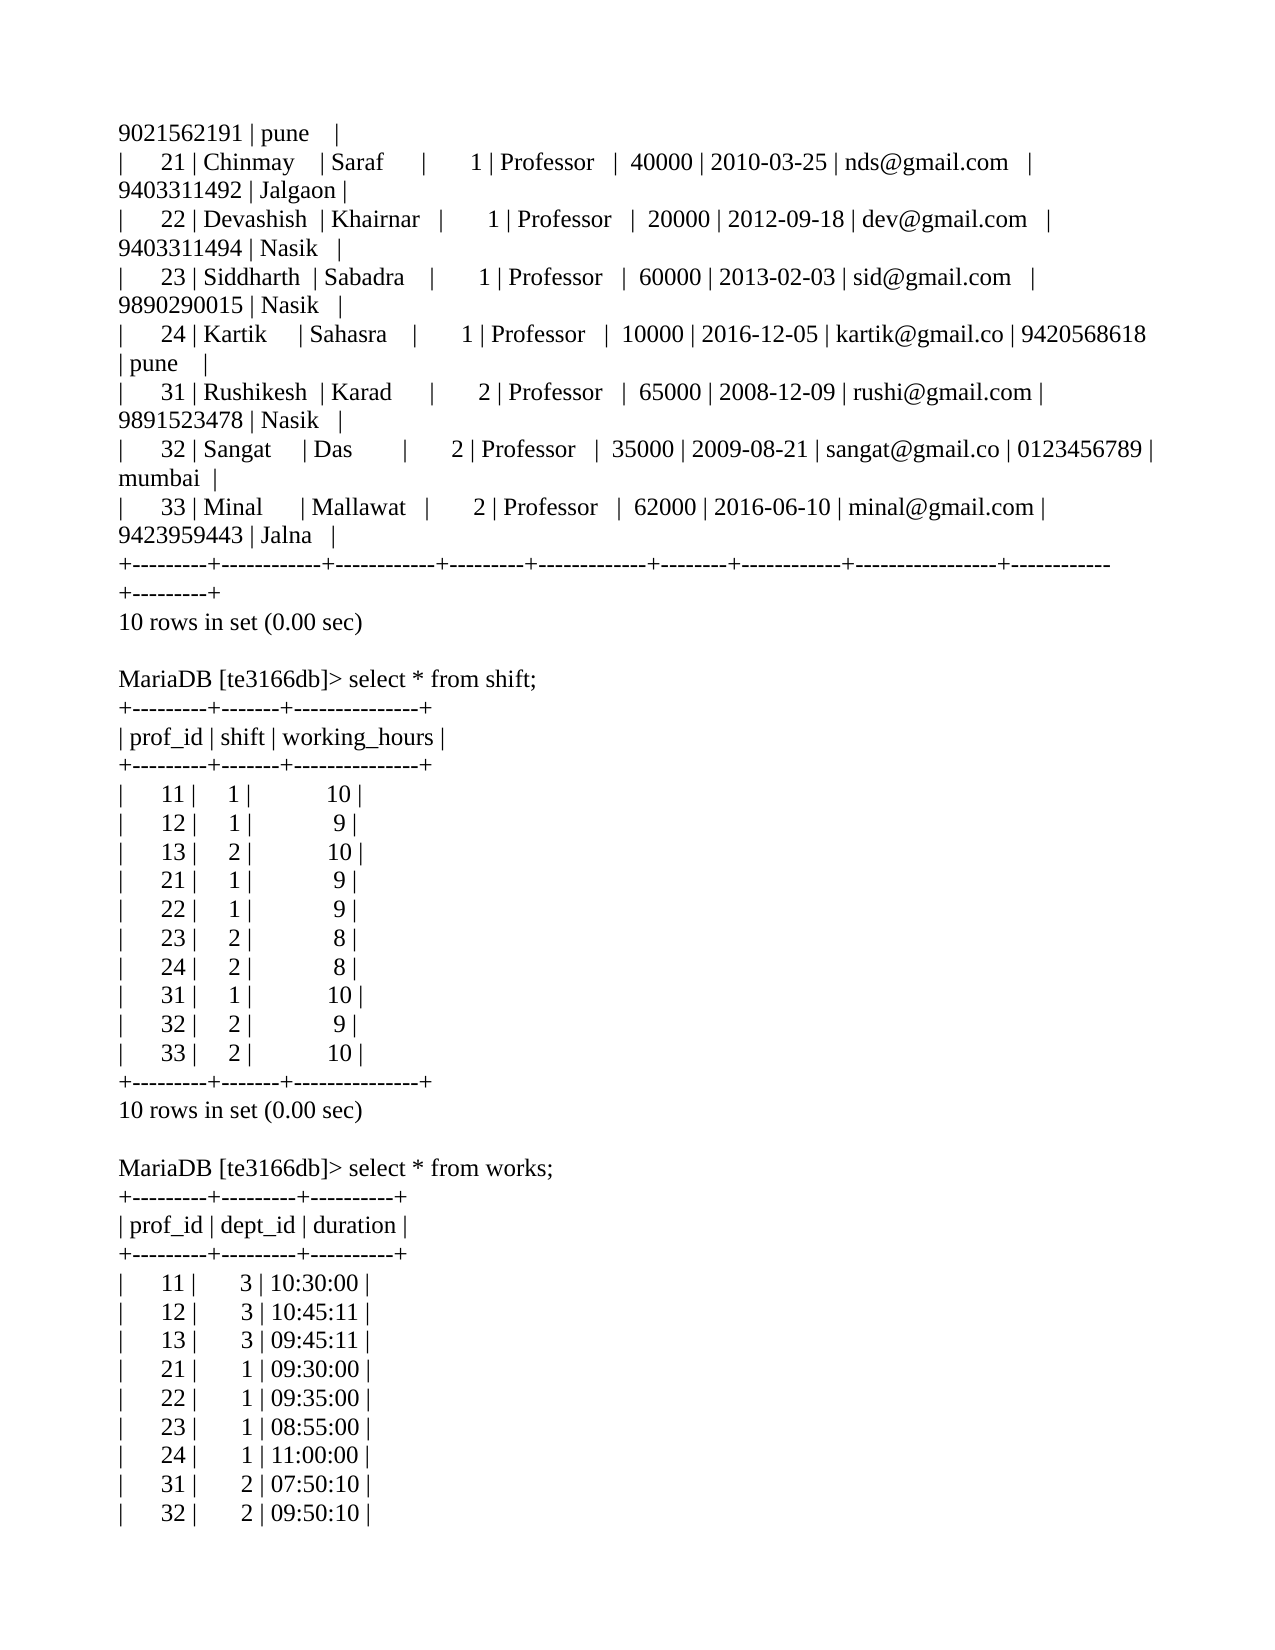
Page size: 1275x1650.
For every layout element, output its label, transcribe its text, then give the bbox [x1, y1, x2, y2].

text | prof_id | dept_id | duration | [118, 1211, 1157, 1239]
text | 12 | 1 | 9 | [118, 808, 1157, 837]
text +---------+-------+---------------+ [118, 693, 1157, 722]
text 10 rows in set (0.00 sec) [118, 1096, 1157, 1124]
text | 24 | Kartik | Sahasra | 1 | Professor | 10000 | 2016-12-05 | kartik@gmail.co | 9420568618 | pune | [118, 319, 1157, 377]
text +---------+-------+---------------+ [118, 1067, 1157, 1096]
text | 31 | 1 | 10 | [118, 981, 1157, 1009]
text | 11 | 3 | 10:30:00 | [118, 1268, 1157, 1297]
text | 21 | 1 | 09:30:00 | [118, 1354, 1157, 1383]
text +---------+-------+---------------+ [118, 751, 1157, 779]
text | 24 | 1 | 11:00:00 | [118, 1441, 1157, 1469]
text | 21 | 1 | 9 | [118, 866, 1157, 894]
text +---------+------------+------------+---------+-------------+--------+------------+-----------------+------------+---------+ [118, 549, 1157, 607]
text +---------+---------+----------+ [118, 1239, 1157, 1268]
text | 13 | 2 | 10 | [118, 837, 1157, 866]
text | 33 | Minal | Mallawat | 2 | Professor | 62000 | 2016-06-10 | minal@gmail.com | 9423959443 | Jalna | [118, 492, 1157, 549]
text | 22 | 1 | 09:35:00 | [118, 1383, 1157, 1412]
text | 22 | Devashish | Khairnar | 1 | Professor | 20000 | 2012-09-18 | dev@gmail.com | 9403311494 | Nasik | [118, 204, 1157, 262]
text | 32 | 2 | 09:50:10 | [118, 1498, 1157, 1527]
text +---------+---------+----------+ [118, 1182, 1157, 1211]
text | 22 | 1 | 9 | [118, 894, 1157, 923]
text | 23 | 2 | 8 | [118, 923, 1157, 952]
text | 23 | 1 | 08:55:00 | [118, 1412, 1157, 1441]
text | 32 | Sangat | Das | 2 | Professor | 35000 | 2009-08-21 | sangat@gmail.co | 0123456789 | mumbai | [118, 434, 1157, 492]
text 10 rows in set (0.00 sec) [118, 607, 1157, 636]
text 9021562191 | pune | [118, 118, 1157, 147]
text | 21 | Chinmay | Saraf | 1 | Professor | 40000 | 2010-03-25 | nds@gmail.com | 9403311492 | Jalgaon | [118, 147, 1157, 204]
text | 24 | 2 | 8 | [118, 952, 1157, 981]
text | 13 | 3 | 09:45:11 | [118, 1326, 1157, 1354]
text | 23 | Siddharth | Sabadra | 1 | Professor | 60000 | 2013-02-03 | sid@gmail.com | 9890290015 | Nasik | [118, 262, 1157, 319]
text | 33 | 2 | 10 | [118, 1038, 1157, 1067]
text | prof_id | shift | working_hours | [118, 722, 1157, 751]
text | 31 | Rushikesh | Karad | 2 | Professor | 65000 | 2008-12-09 | rushi@gmail.com | 9891523478 | Nasik | [118, 377, 1157, 434]
text MariaDB [te3166db]> select * from shift; [118, 664, 1157, 693]
text | 31 | 2 | 07:50:10 | [118, 1469, 1157, 1498]
text | 32 | 2 | 9 | [118, 1009, 1157, 1038]
text MariaDB [te3166db]> select * from works; [118, 1153, 1157, 1182]
text | 12 | 3 | 10:45:11 | [118, 1297, 1157, 1326]
text | 11 | 1 | 10 | [118, 779, 1157, 808]
